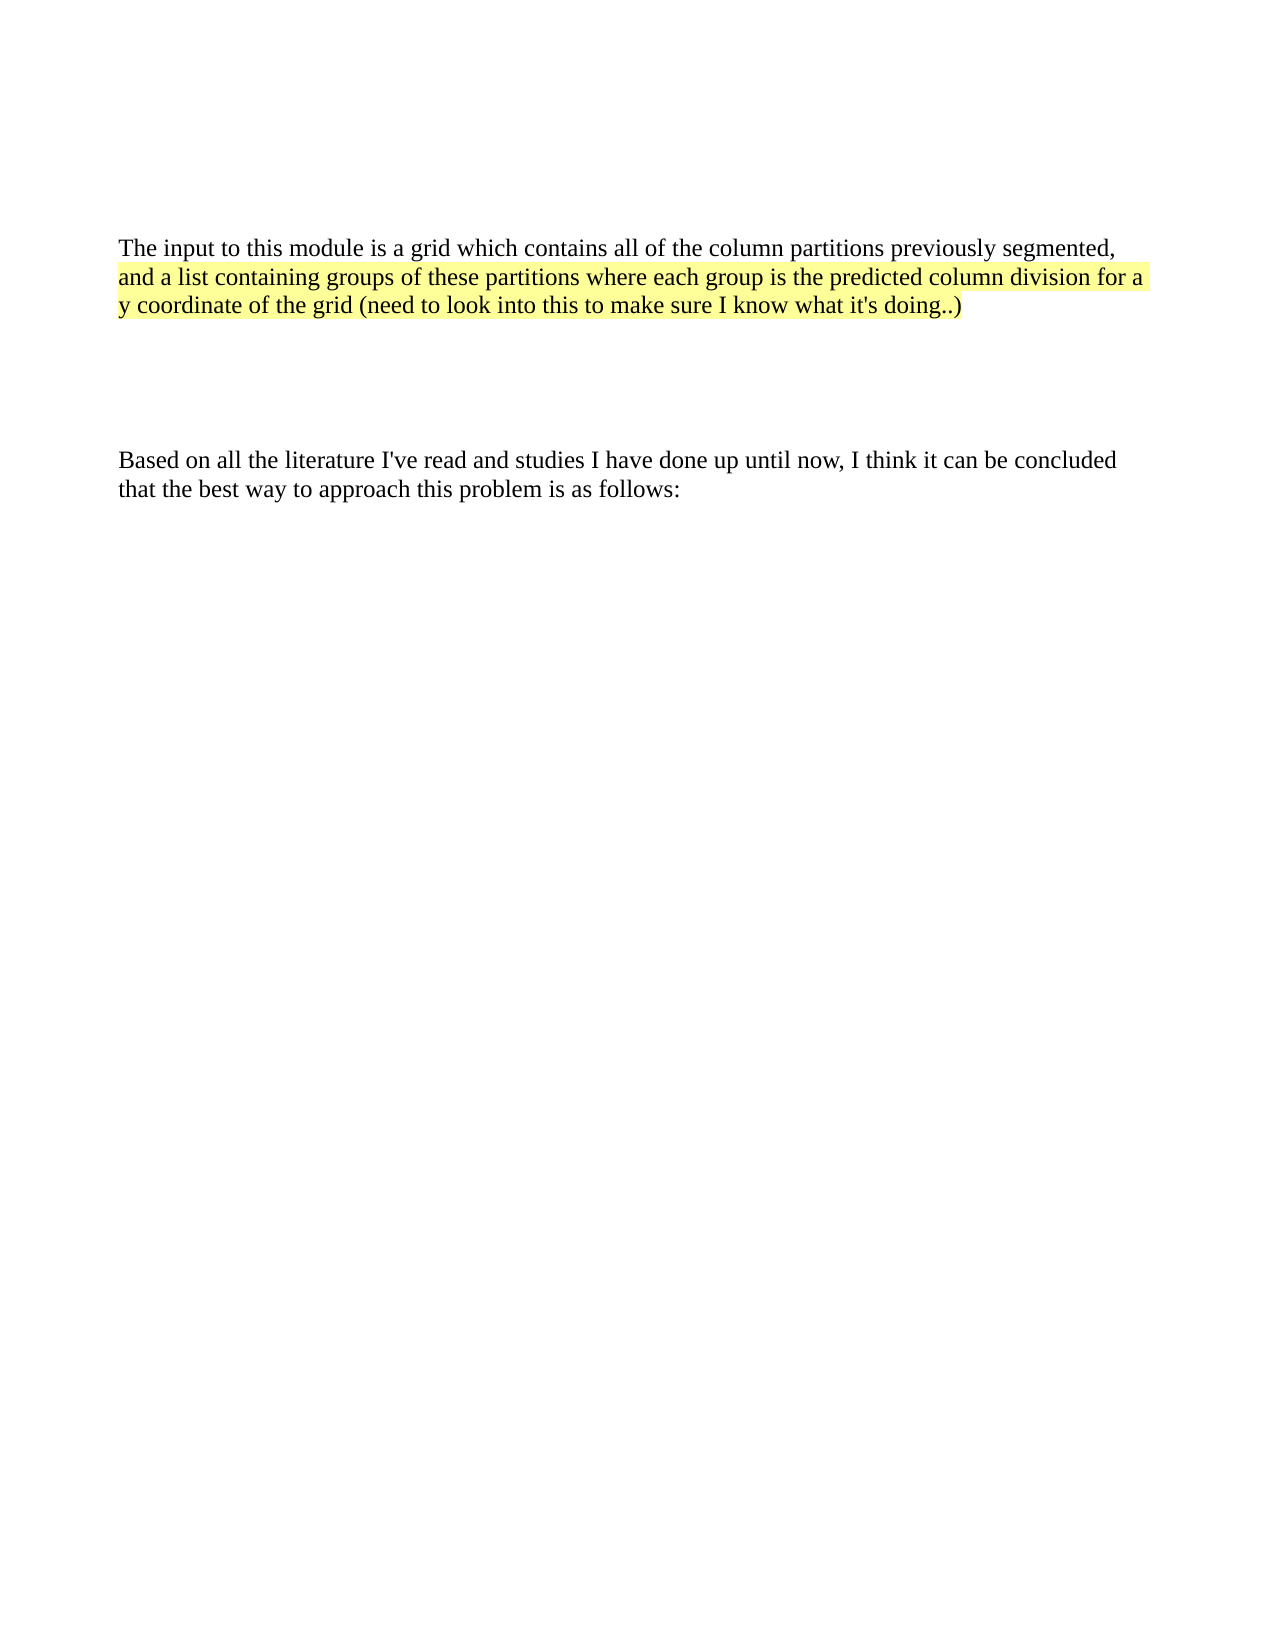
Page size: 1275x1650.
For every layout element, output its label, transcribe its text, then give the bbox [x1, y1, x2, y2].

text Based on all the literature I've read and studies I have done up until now, I think it can be concluded that the best way to approach this problem is as follows: [118, 445, 1157, 503]
text best_columns [118, 319, 1157, 359]
text The input to this module is a grid which contains all of the column partitions previously segmented, and a list containing groups of these partitions where each group is the predicted column division for a y coordinate of the grid (need to look into this to make sure I know what it's doing..) [118, 233, 1157, 319]
